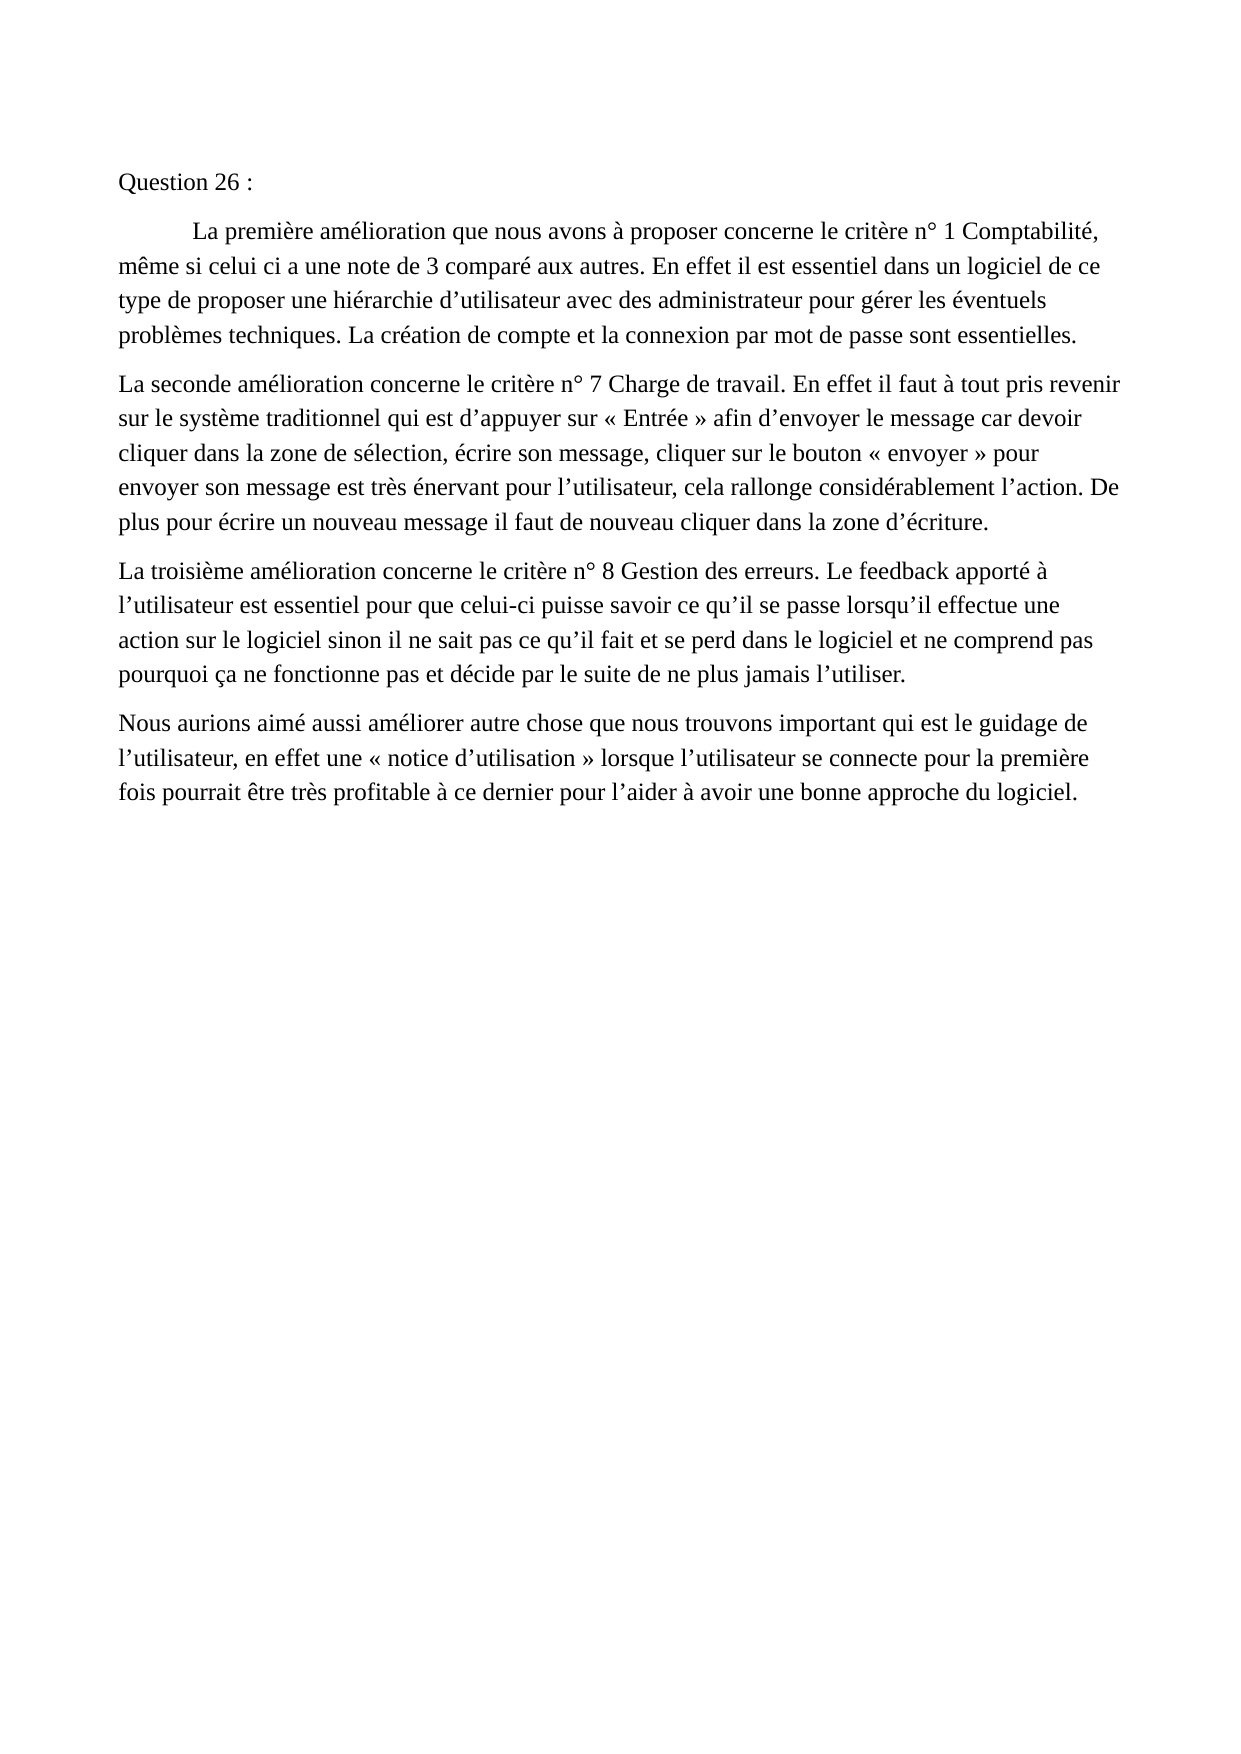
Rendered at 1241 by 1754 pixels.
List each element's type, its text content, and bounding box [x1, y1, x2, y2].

text Question 26 : [118, 167, 1122, 196]
text La seconde amélioration concerne le critère n° 7 Charge de travail. En effet il faut à tout pris revenir sur le système traditionnel qui est d’appuyer sur « Entrée » afin d’envoyer le message car devoir cliquer dans la zone de sélection, écrire son message, cliquer sur le bouton « envoyer » pour envoyer son message est très énervant pour l’utilisateur, cela rallonge considérablement l’action. De plus pour écrire un nouveau message il faut de nouveau cliquer dans la zone d’écriture. [118, 369, 1122, 535]
text Nous aurions aimé aussi améliorer autre chose que nous trouvons important qui est le guidage de l’utilisateur, en effet une « notice d’utilisation » lorsque l’utilisateur se connecte pour la première fois pourrait être très profitable à ce dernier pour l’aider à avoir une bonne approche du logiciel. [118, 708, 1122, 806]
text La troisième amélioration concerne le critère n° 8 Gestion des erreurs. Le feedback apporté à l’utilisateur est essentiel pour que celui-ci puisse savoir ce qu’il se passe lorsqu’il effectue une action sur le logiciel sinon il ne sait pas ce qu’il fait et se perd dans le logiciel et ne comprend pas pourquoi ça ne fonctionne pas et décide par le suite de ne plus jamais l’utiliser. [118, 556, 1122, 688]
text La première amélioration que nous avons à proposer concerne le critère n° 1 Comptabilité, même si celui ci a une note de 3 comparé aux autres. En effet il est essentiel dans un logiciel de ce type de proposer une hiérarchie d’utilisateur avec des administrateur pour gérer les éventuels problèmes techniques. La création de compte et la connexion par mot de passe sont essentielles. [118, 216, 1122, 348]
